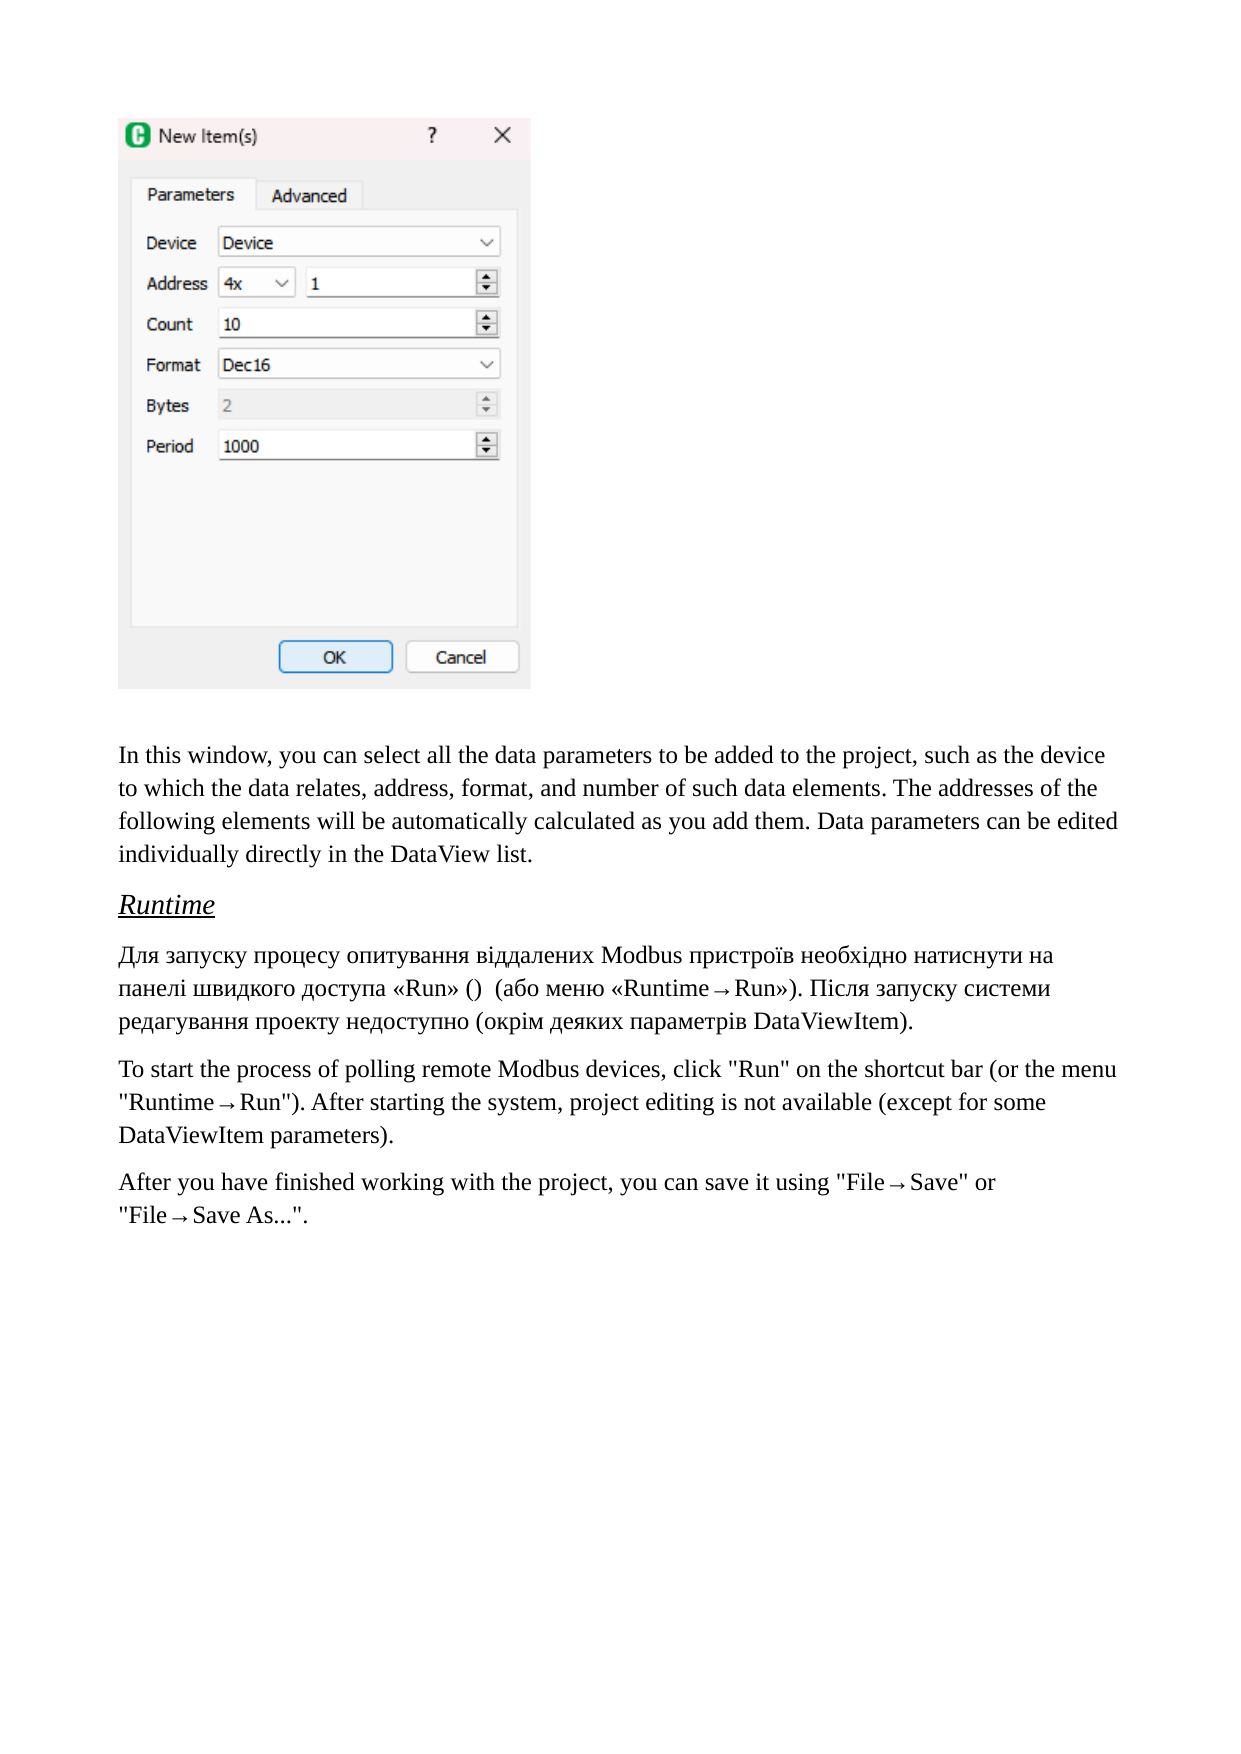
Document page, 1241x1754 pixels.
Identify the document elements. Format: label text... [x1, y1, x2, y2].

text To start the process of polling remote Modbus devices, click "Run" on the shortcut bar (or the menu "Runtime→Run"). After starting the system, project editing is not available (except for some DataViewItem parameters). [118, 1054, 1122, 1148]
text After you have finished working with the project, you can save it using "File→Save" or "File→Save As...". [118, 1167, 1122, 1229]
picture [118, 118, 531, 689]
text Для запуску процесу опитування віддалених Modbus пристроїв необхідно натиснути на панелі швидкого доступа «Run» () (або меню «Runtime→Run»). Після запуску системи редагування проекту недоступно (окрім деяких параметрів DataViewItem). [118, 940, 1122, 1035]
text Runtime [118, 887, 1122, 921]
text In this window, you can select all the data parameters to be added to the project, such as the device to which the data relates, address, format, and number of such data elements. The addresses of the following elements will be automatically calculated as you add them. Data parameters can be edited individually directly in the DataView list. [118, 740, 1122, 868]
